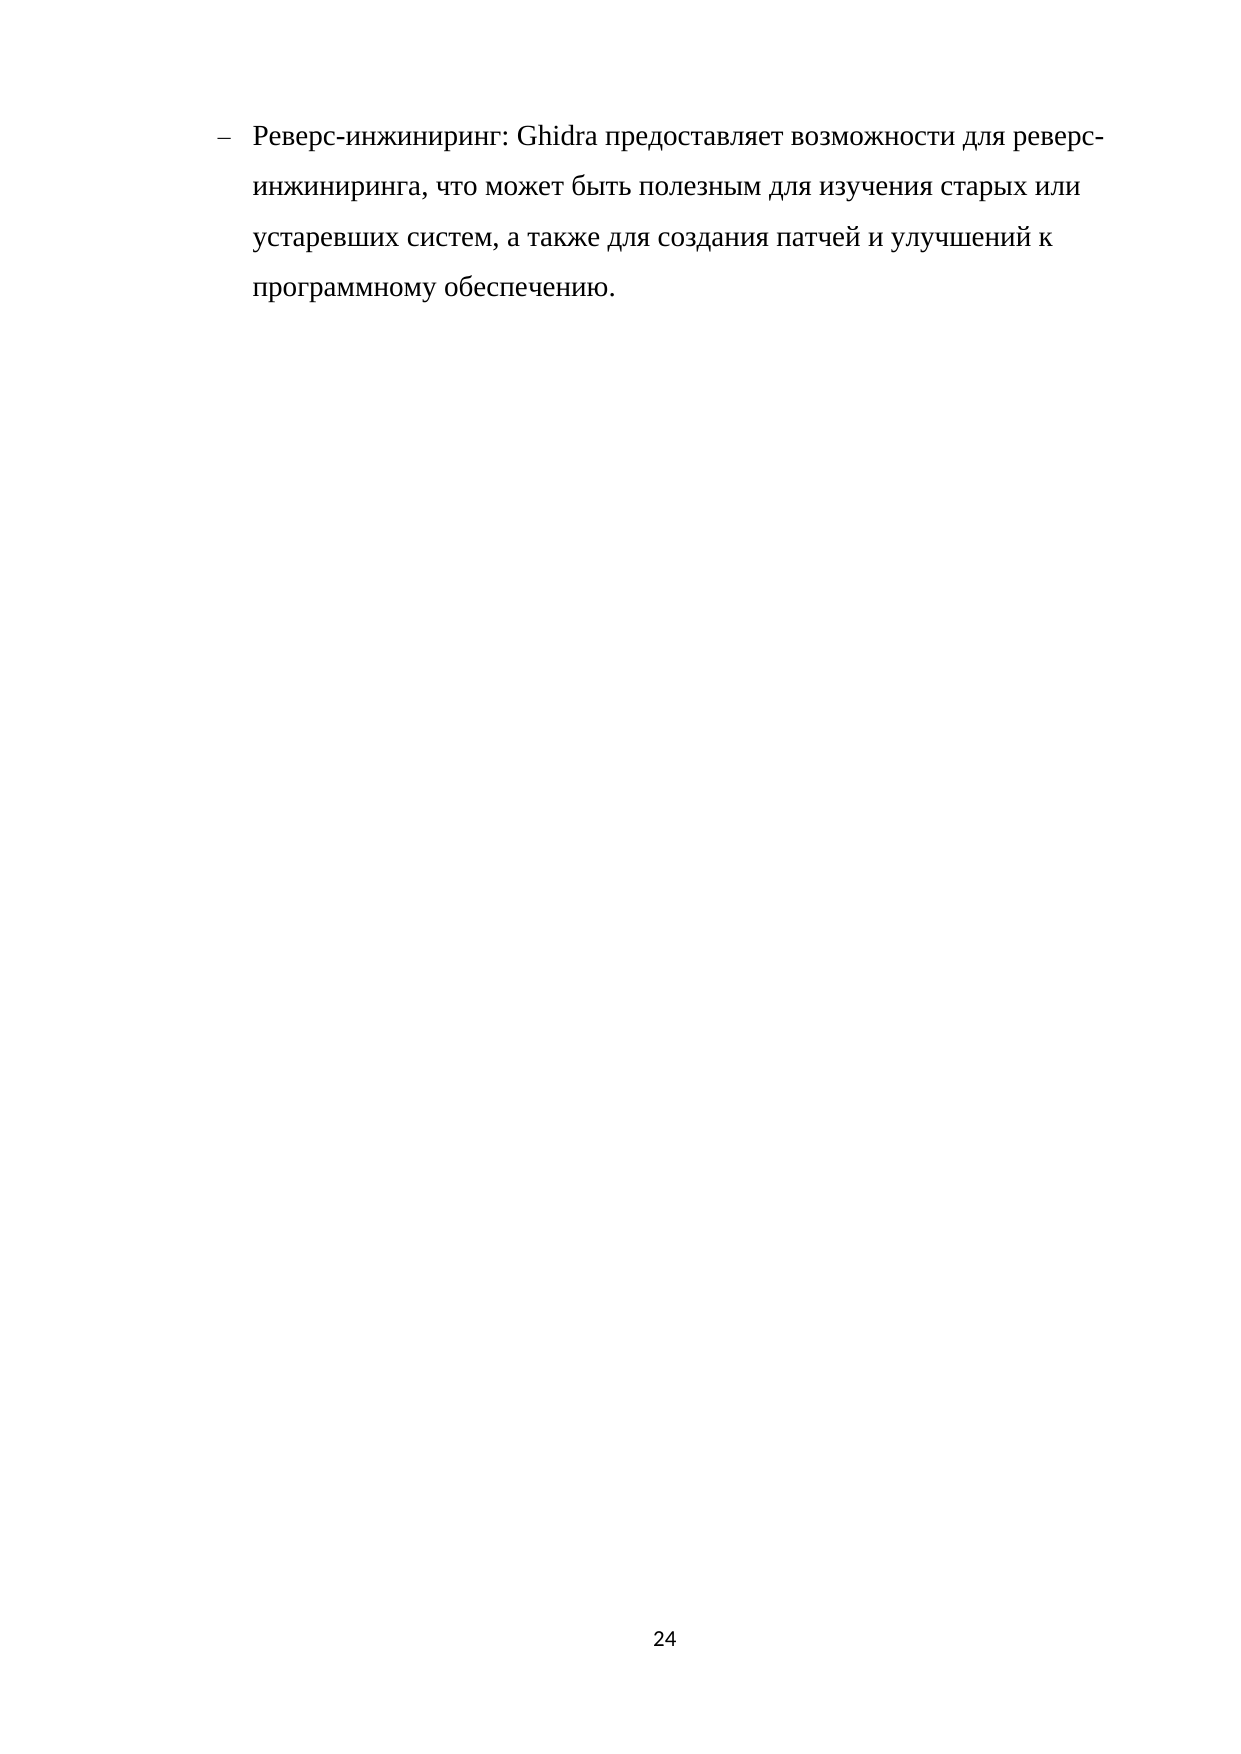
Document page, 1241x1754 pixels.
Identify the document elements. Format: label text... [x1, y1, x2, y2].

list Реверс-инжиниринг: Ghidra предоставляет возможности для реверс-инжиниринга, что может быть полезным для изучения старых или устаревших систем, а также для создания патчей и улучшений к программному обеспечению. [215, 118, 1152, 303]
